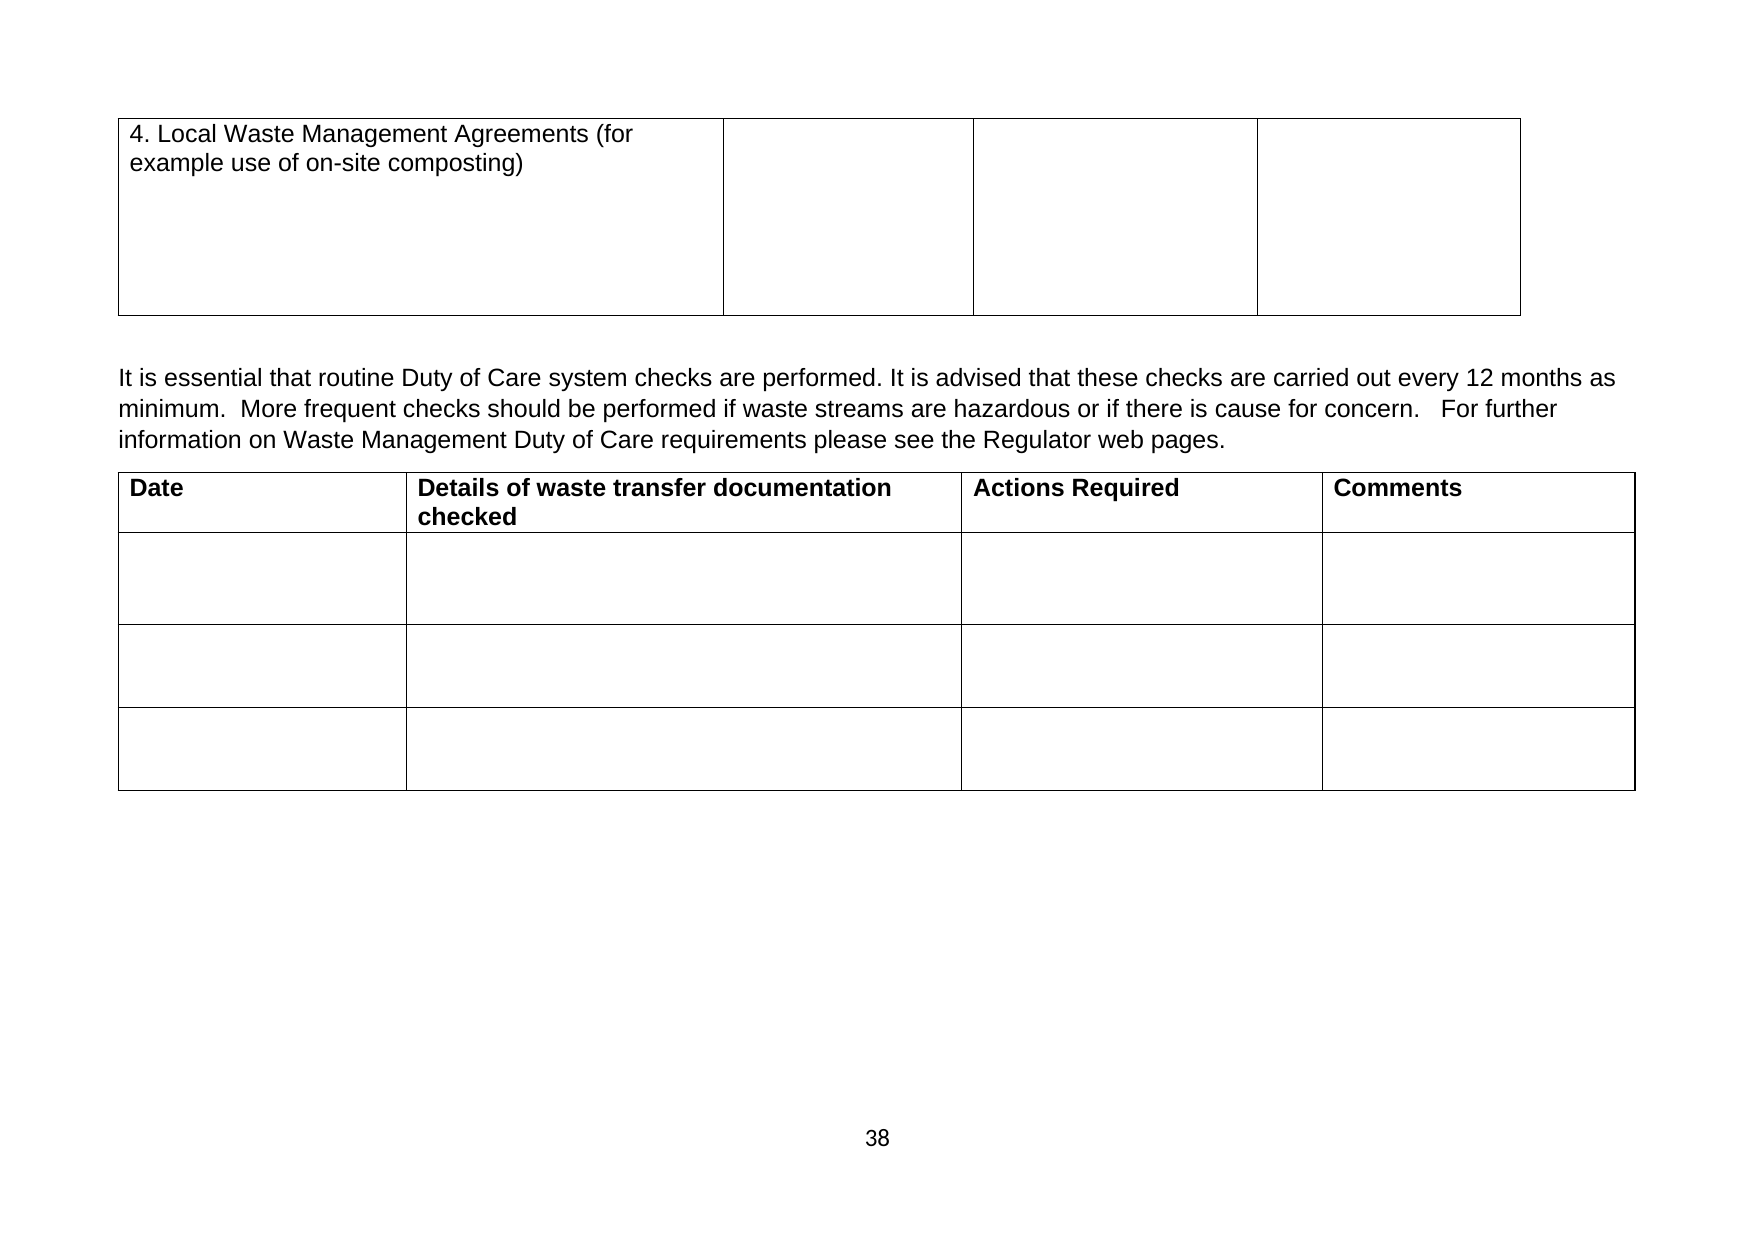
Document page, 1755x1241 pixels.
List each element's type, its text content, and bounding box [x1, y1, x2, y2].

table_header Date [119, 473, 406, 532]
table_cell [724, 119, 973, 315]
table_cell [119, 708, 406, 790]
text It is essential that routine Duty of Care system checks are performed. It is advised that these checks are carried out every 12 months as minimum. More frequent checks should be performed if waste streams are hazardous or if there is cause for concern. For further information on Waste Management Duty of Care requirements please see the Regulator web pages. [118, 363, 1636, 454]
table_header Details of waste transfer documentation checked [407, 473, 961, 532]
table_header Actions Required [962, 473, 1322, 532]
table_cell [1258, 119, 1520, 315]
table_cell [1323, 625, 1634, 707]
table_cell [974, 119, 1257, 315]
table_cell 4. Local Waste Management Agreements (for example use of on-site composting) [119, 119, 723, 315]
table_cell [119, 625, 406, 707]
table_header Comments [1323, 473, 1634, 532]
table_cell [962, 533, 1322, 624]
table_cell [407, 533, 961, 624]
table_cell [1323, 708, 1634, 790]
table_cell [407, 708, 961, 790]
table_cell [962, 625, 1322, 707]
table_cell [407, 625, 961, 707]
table_cell [962, 708, 1322, 790]
table_cell [1323, 533, 1634, 624]
table_cell [119, 533, 406, 624]
